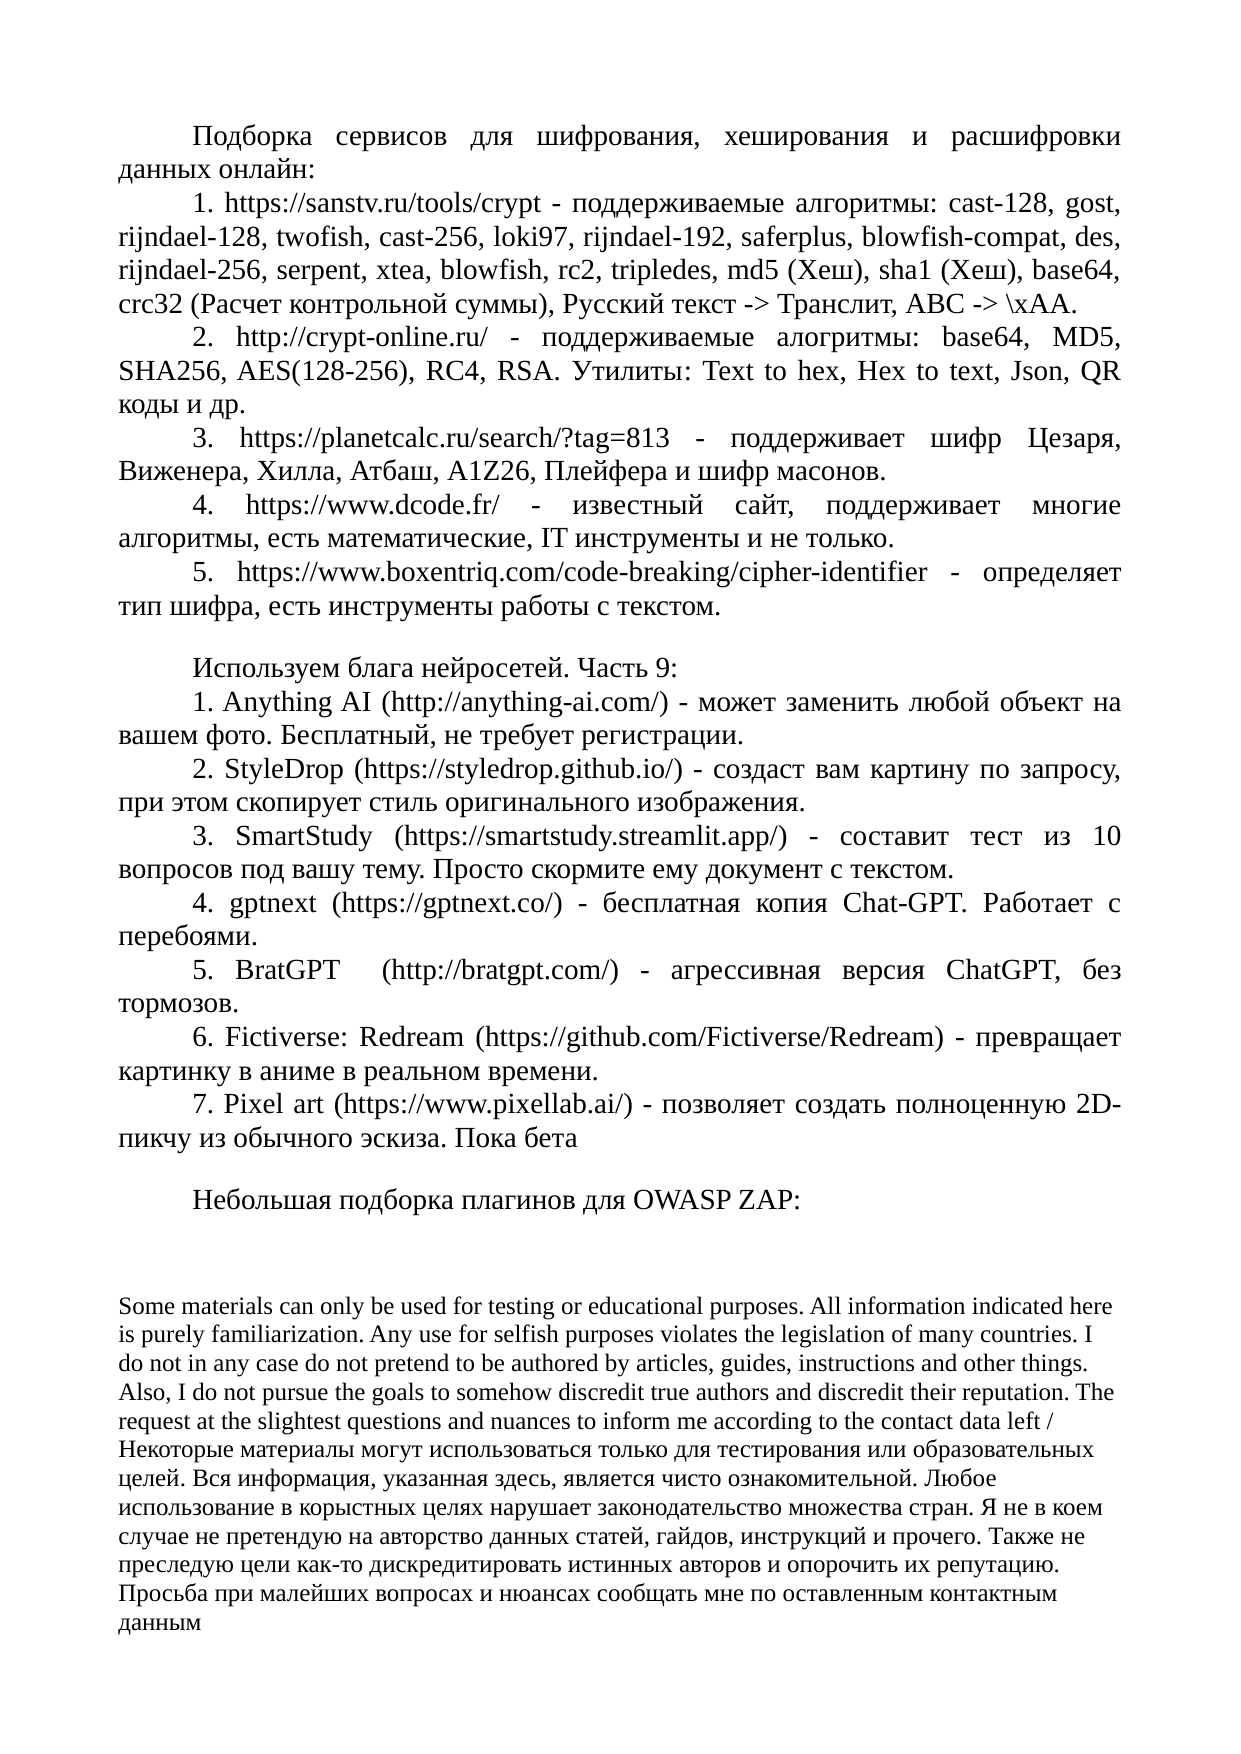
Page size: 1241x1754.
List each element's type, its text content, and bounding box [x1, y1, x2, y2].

text Подборка сервисов для шифрования, хеширования и расшифровки данных онлайн: [118, 118, 1122, 185]
text 7. Pixel art (https://www.pixellab.ai/) - позволяет создать полноценную 2D-пикчу из обычного эскиза. Пока бета [118, 1086, 1122, 1153]
text 1. Anything AI (http://anything-ai.com/) - может заменить любой объект на вашем фото. Бесплатный, не требует регистрации. [118, 684, 1122, 751]
text 1. https://sanstv.ru/tools/crypt - поддерживаемые алгоритмы: cast-128, gost, rijndael-128, twofish, cast-256, loki97, rijndael-192, saferplus, blowfish-compat, des, rijndael-256, serpent, xtea, blowfish, rc2, tripledes, md5 (Хеш), sha1 (Хеш), base64, crc32 (Расчет контрольной суммы), Русский текст -> Транслит, ABC -> \xAA. [118, 185, 1122, 319]
text Используем блага нейросетей. Часть 9: [118, 650, 1122, 684]
text 3. https://planetcalc.ru/search/?tag=813 - поддерживает шифр Цезаря, Виженера, Хилла, Атбаш, A1Z26, Плейфера и шифр масонов. [118, 420, 1122, 487]
text 5. BratGPT (http://bratgpt.com/) - агрессивная версия ChatGPT, без тормозов. [118, 952, 1122, 1019]
text 4. gptnext (https://gptnext.co/) - бесплатная копия Chat-GPT. Работает с перебоями. [118, 885, 1122, 952]
text 3. SmartStudy (https://smartstudy.streamlit.app/) - составит тест из 10 вопросов под вашу тему. Просто скормите ему документ с текстом. [118, 818, 1122, 885]
text Небольшая подборка плагинов для OWASP ZAP: [118, 1182, 1122, 1216]
text 2. StyleDrop (https://styledrop.github.io/) - создаст вам картину по запросу, при этом скопирует стиль оригинального изображения. [118, 751, 1122, 818]
text 5. https://www.boxentriq.com/code-breaking/cipher-identifier - определяет тип шифра, есть инструменты работы с текстом. [118, 554, 1122, 621]
text 6. Fictiverse: Redream (https://github.com/Fictiverse/Redream) - превращает картинку в аниме в реальном времени. [118, 1019, 1122, 1086]
text 2. http://crypt-online.ru/ - поддерживаемые алогритмы: base64, MD5, SHA256, AES(128-256), RC4, RSA. Утилиты: Text to hex, Hex to text, Json, QR коды и др. [118, 319, 1122, 420]
text 4. https://www.dcode.fr/ - известный сайт, поддерживает многие алгоритмы, есть математические, IT инструменты и не только. [118, 487, 1122, 554]
